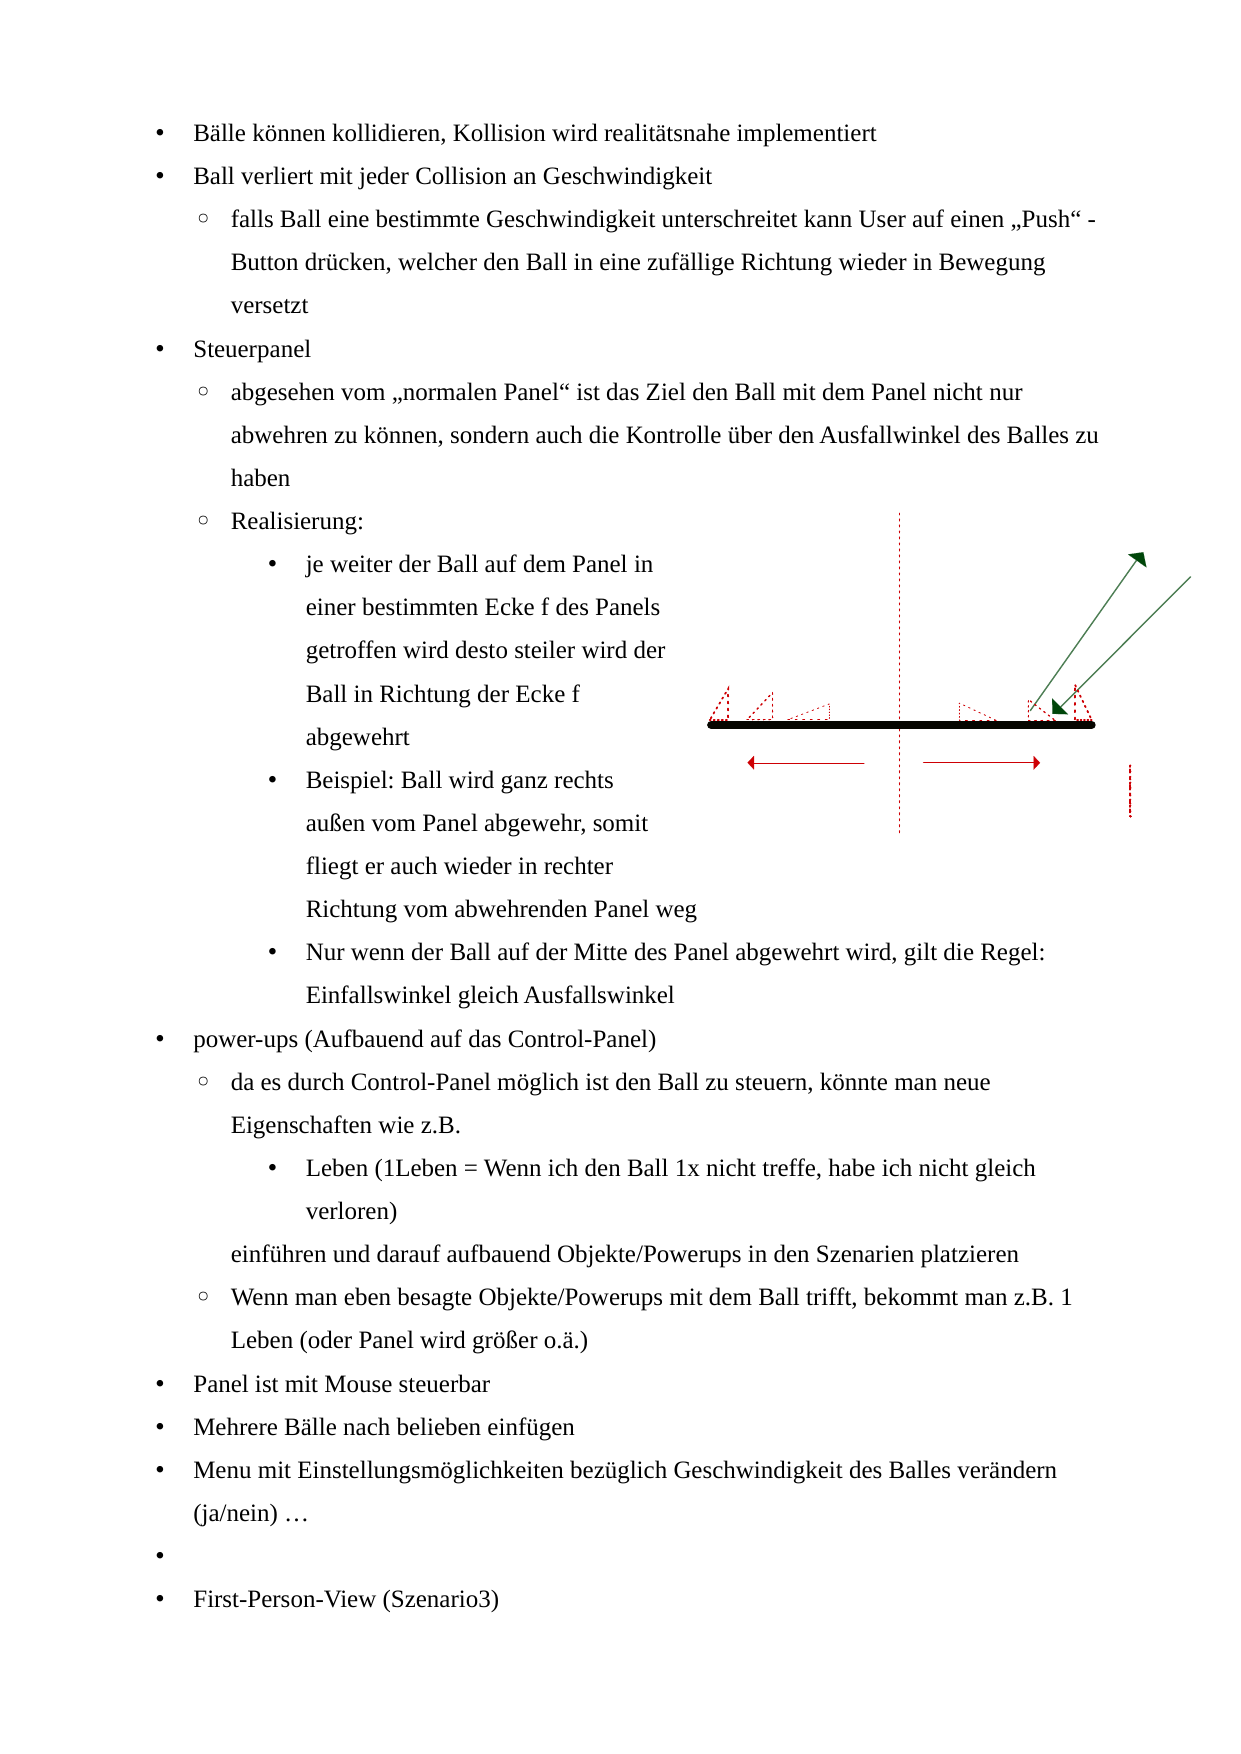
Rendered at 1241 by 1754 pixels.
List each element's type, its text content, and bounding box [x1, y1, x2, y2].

list Mehrere Bälle nach belieben einfügen [156, 1412, 1122, 1441]
list Nur wenn der Ball auf der Mitte des Panel abgewehrt wird, gilt die Regel: Einfallswinkel gleich Ausfallswinkel [268, 937, 1122, 1009]
list Realisierung: [193, 506, 1122, 535]
list da es durch Control-Panel möglich ist den Ball zu steuern, könnte man neue Eigenschaften wie z.B. [193, 1067, 1122, 1139]
list falls Ball eine bestimmte Geschwindigkeit unterschreitet kann User auf einen „Push“ - Button drücken, welcher den Ball in eine zufällige Richtung wieder in Bewegung versetzt [193, 204, 1122, 319]
list Panel ist mit Mouse steuerbar [156, 1369, 1122, 1397]
list Ball verliert mit jeder Collision an Geschwindigkeit [156, 161, 1122, 190]
list Bälle können kollidieren, Kollision wird realitätsnahe implementiert [156, 118, 1122, 147]
list power-ups (Aufbauend auf das Control-Panel) [156, 1024, 1122, 1052]
list Leben (1Leben = Wenn ich den Ball 1x nicht treffe, habe ich nicht gleich verloren) [268, 1153, 1122, 1225]
list Wenn man eben besagte Objekte/Powerups mit dem Ball trifft, bekommt man z.B. 1 Leben (oder Panel wird größer o.ä.) [193, 1282, 1122, 1354]
list Beispiel: Ball wird ganz rechts außen vom Panel abgewehr, somit fliegt er auch wieder in rechter Richtung vom abwehrenden Panel weg [268, 765, 1122, 923]
list einführen und darauf aufbauend Objekte/Powerups in den Szenarien platzieren [193, 1239, 1122, 1268]
list Steuerpanel [156, 334, 1122, 362]
list abgesehen vom „normalen Panel“ ist das Ziel den Ball mit dem Panel nicht nur abwehren zu können, sondern auch die Kontrolle über den Ausfallwinkel des Balles zu haben [193, 377, 1122, 492]
list First-Person-View (Szenario3) [156, 1584, 1122, 1613]
list Menu mit Einstellungsmöglichkeiten bezüglich Geschwindigkeit des Balles verändern (ja/nein) … [156, 1455, 1122, 1527]
list je weiter der Ball auf dem Panel in einer bestimmten Ecke f des Panels getroffen wird desto steiler wird der Ball in Richtung der Ecke f abgewehrt [268, 549, 1122, 751]
